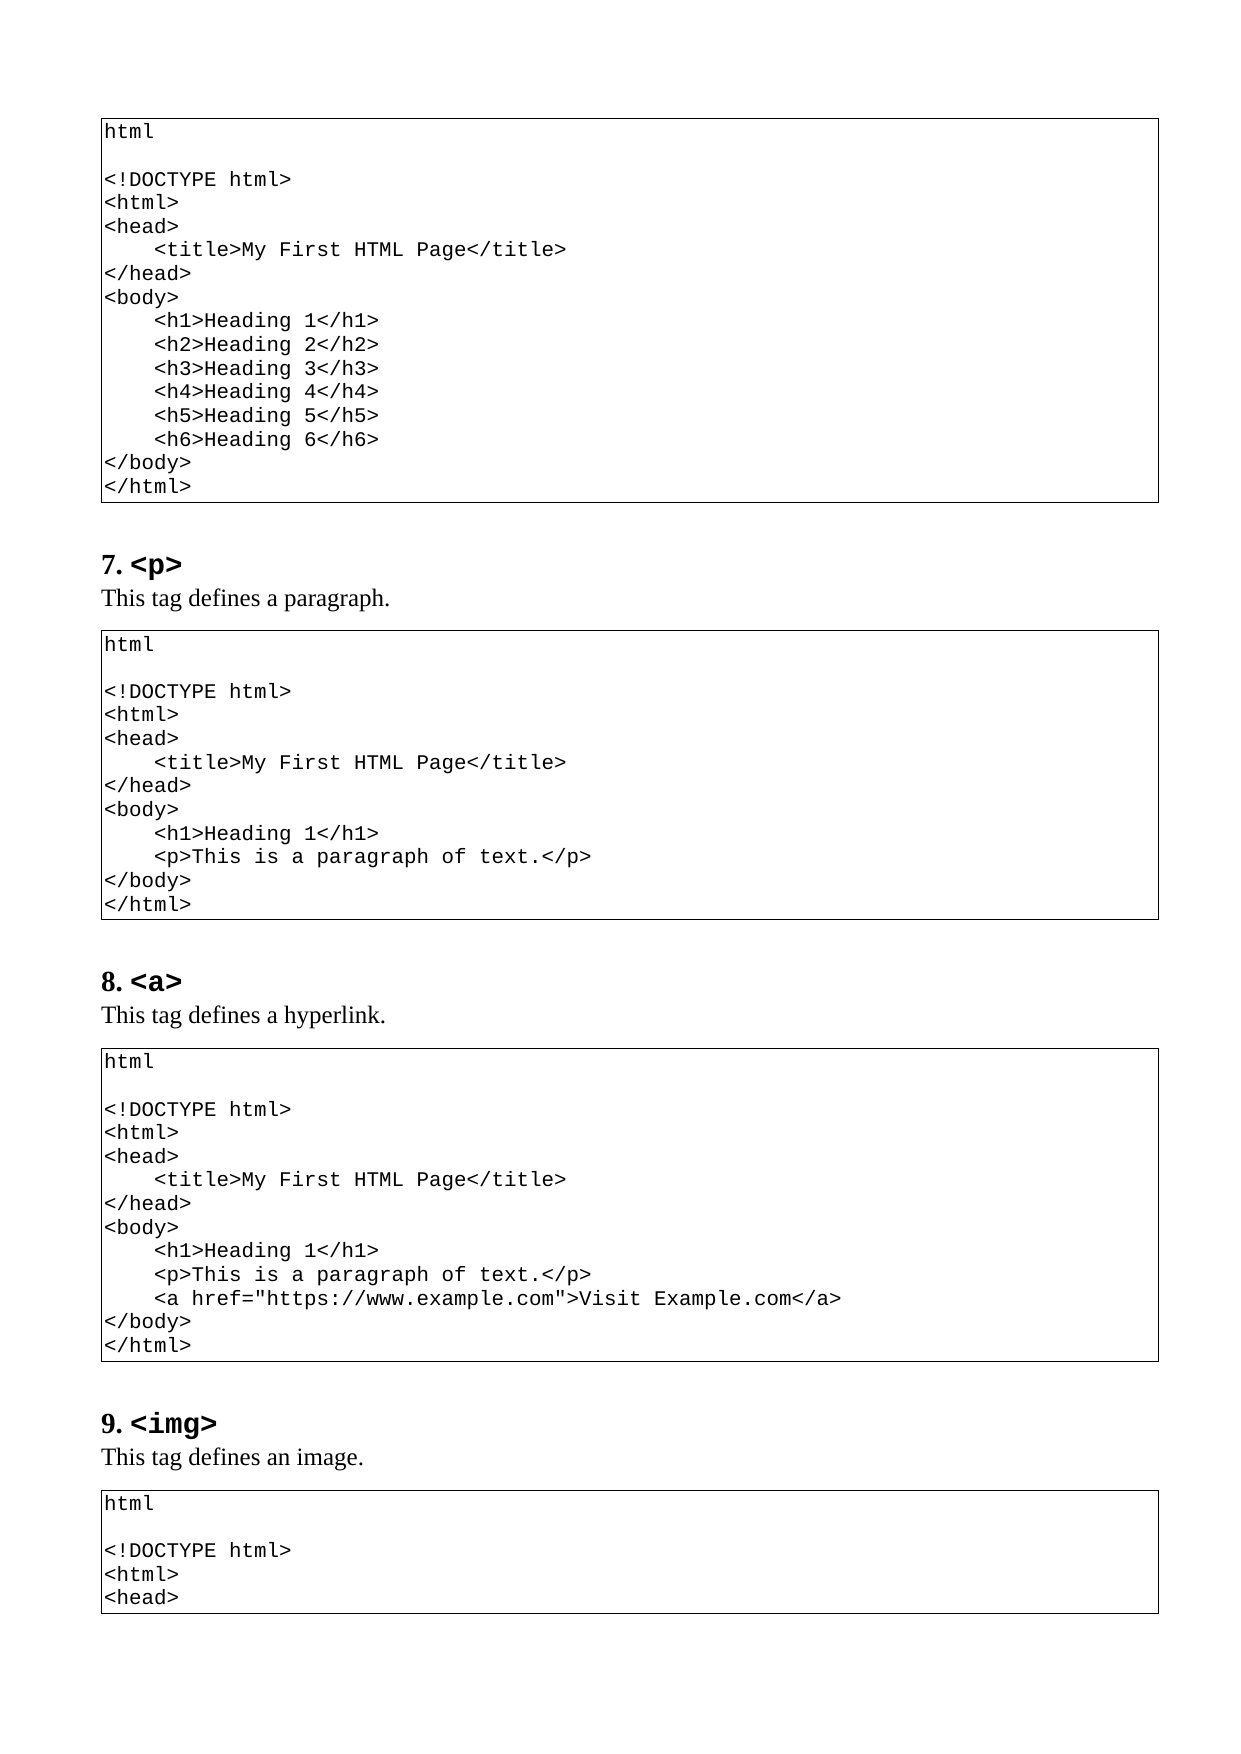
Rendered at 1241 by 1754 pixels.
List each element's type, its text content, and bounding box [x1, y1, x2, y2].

text <body> [102, 796, 1158, 819]
text </head> [102, 1190, 1158, 1214]
text <head> [102, 725, 1158, 749]
text <h2>Heading 2</h2> [102, 331, 1158, 354]
text </body> [102, 449, 1158, 473]
text <html> [102, 1560, 1158, 1584]
text This tag defines an image. [101, 1442, 1159, 1471]
text <body> [102, 1214, 1158, 1237]
text <!DOCTYPE html> [102, 1095, 1158, 1119]
text <!DOCTYPE html> [102, 1537, 1158, 1560]
text <h1>Heading 1</h1> [102, 1237, 1158, 1261]
text <p>This is a paragraph of text.</p> [102, 1261, 1158, 1284]
text <!DOCTYPE html> [102, 678, 1158, 701]
text </body> [102, 1308, 1158, 1332]
text <h6>Heading 6</h6> [102, 426, 1158, 449]
subtitle 9. <img> [101, 1406, 1159, 1442]
text </head> [102, 772, 1158, 796]
text <html> [102, 1119, 1158, 1143]
text <h3>Heading 3</h3> [102, 354, 1158, 378]
text <title>My First HTML Page</title> [102, 236, 1158, 260]
text html [102, 119, 1158, 145]
text <head> [102, 1584, 1158, 1613]
text <body> [102, 284, 1158, 307]
text <h5>Heading 5</h5> [102, 402, 1158, 426]
text </html> [102, 891, 1158, 919]
text <head> [102, 1143, 1158, 1166]
text <h1>Heading 1</h1> [102, 819, 1158, 843]
text This tag defines a paragraph. [101, 583, 1159, 612]
text <html> [102, 189, 1158, 213]
text html [102, 631, 1158, 657]
text html [102, 1049, 1158, 1075]
text html [102, 1491, 1158, 1516]
text <html> [102, 701, 1158, 725]
text <h1>Heading 1</h1> [102, 307, 1158, 331]
text <title>My First HTML Page</title> [102, 1166, 1158, 1190]
text </html> [102, 1332, 1158, 1361]
text <!DOCTYPE html> [102, 165, 1158, 189]
text <a href="https://www.example.com">Visit Example.com</a> [102, 1284, 1158, 1308]
text <head> [102, 213, 1158, 236]
text <title>My First HTML Page</title> [102, 749, 1158, 772]
text </head> [102, 260, 1158, 284]
text <p>This is a paragraph of text.</p> [102, 843, 1158, 867]
subtitle 7. <p> [101, 547, 1159, 583]
text <h4>Heading 4</h4> [102, 378, 1158, 402]
text </html> [102, 473, 1158, 502]
text </body> [102, 867, 1158, 891]
text This tag defines a hyperlink. [101, 1001, 1159, 1029]
subtitle 8. <a> [101, 964, 1159, 1001]
